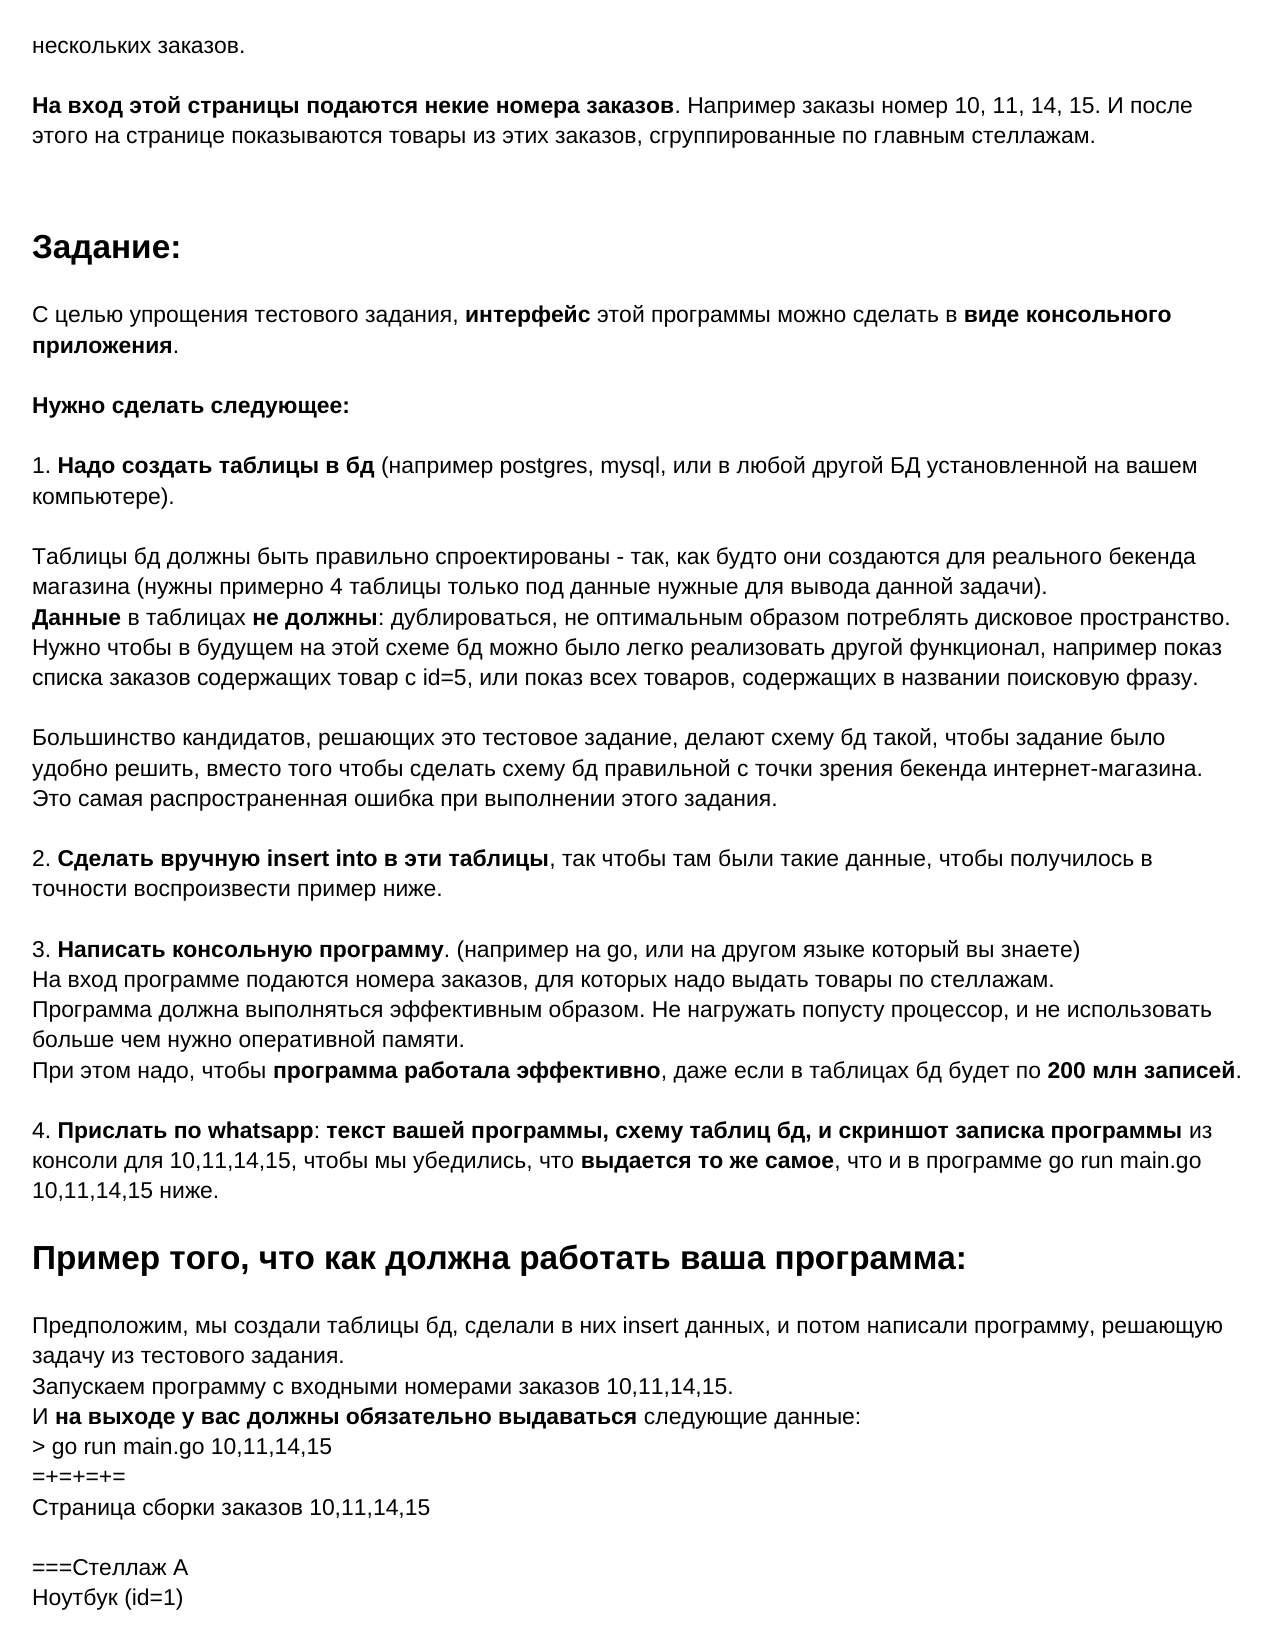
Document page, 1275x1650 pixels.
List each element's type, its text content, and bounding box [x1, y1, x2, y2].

text Программа должна выполняться эффективным образом. Не нагружать попусту процессор, и не использовать больше чем нужно оперативной памяти. [32, 996, 1243, 1053]
text 4. Прислать по whatsapp: текст вашей программы, схему таблиц бд, и скриншот записка программы из консоли для 10,11,14,15, чтобы мы убедились, что выдается то же самое, что и в программе go run main.go 10,11,14,15 ниже. [32, 1117, 1243, 1204]
text нескольких заказов. [32, 32, 1243, 58]
text Запускаем программу с входными номерами заказов 10,11,14,15. [32, 1373, 1243, 1399]
text С целью упрощения тестового задания, интерфейс этой программы можно сделать в виде консольного приложения. [32, 301, 1243, 358]
text На вход этой страницы подаются некие номера заказов. Например заказы номер 10, 11, 14, 15. И после этого на странице показываются товары из этих заказов, сгруппированные по главным стеллажам. [32, 92, 1243, 149]
text Большинство кандидатов, решающих это тестовое задание, делают схему бд такой, чтобы задание было удобно решить, вместо того чтобы сделать схему бд правильной с точки зрения бекенда интернет-магазина. [32, 724, 1243, 781]
text > go run main.go 10,11,14,15 [32, 1433, 1243, 1459]
text При этом надо, чтобы программа работала эффективно, даже если в таблицах бд будет по 200 млн записей. [32, 1057, 1243, 1083]
text Таблицы бд должны быть правильно спроектированы - так, как будто они создаются для реального бекенда магазина (нужны примерно 4 таблицы только под данные нужные для вывода данной задачи). [32, 543, 1243, 600]
text Это самая распространенная ошибка при выполнении этого задания. [32, 785, 1243, 811]
text Пример того, что как должна работать ваша программа: [32, 1238, 1243, 1276]
text 1. Надо создать таблицы в бд (например postgres, mysql, или в любой другой БД установленной на вашем компьютере). [32, 452, 1243, 509]
text Нужно чтобы в будущем на этой схеме бд можно было легко реализовать другой функционал, например показ списка заказов содержащих товар с id=5, или показ всех товаров, содержащих в названии поисковую фразу. [32, 634, 1243, 690]
text Данные в таблицах не должны: дублироваться, не оптимальным образом потреблять дисковое пространство. [32, 603, 1243, 630]
text На вход программе подаются номера заказов, для которых надо выдать товары по стеллажам. [32, 966, 1243, 992]
text ===Стеллаж А [32, 1554, 1243, 1580]
text Страница сборки заказов 10,11,14,15 [32, 1493, 1243, 1520]
text 3. Написать консольную программу. (например на go, или на другом языке который вы знаете) [32, 936, 1243, 962]
text Ноутбук (id=1) [32, 1584, 1243, 1611]
text Предположим, мы создали таблицы бд, сделали в них insert данных, и потом написали программу, решающую задачу из тестового задания. [32, 1312, 1243, 1369]
text 2. Сделать вручную insert into в эти таблицы, так чтобы там были такие данные, чтобы получилось в точности воспроизвести пример ниже. [32, 845, 1243, 902]
text Нужно сделать следующее: [32, 392, 1243, 418]
text Задание: [32, 227, 1243, 266]
text И на выходе у вас должны обязательно выдаваться следующие данные: [32, 1403, 1243, 1429]
text =+=+=+= [32, 1463, 1243, 1490]
